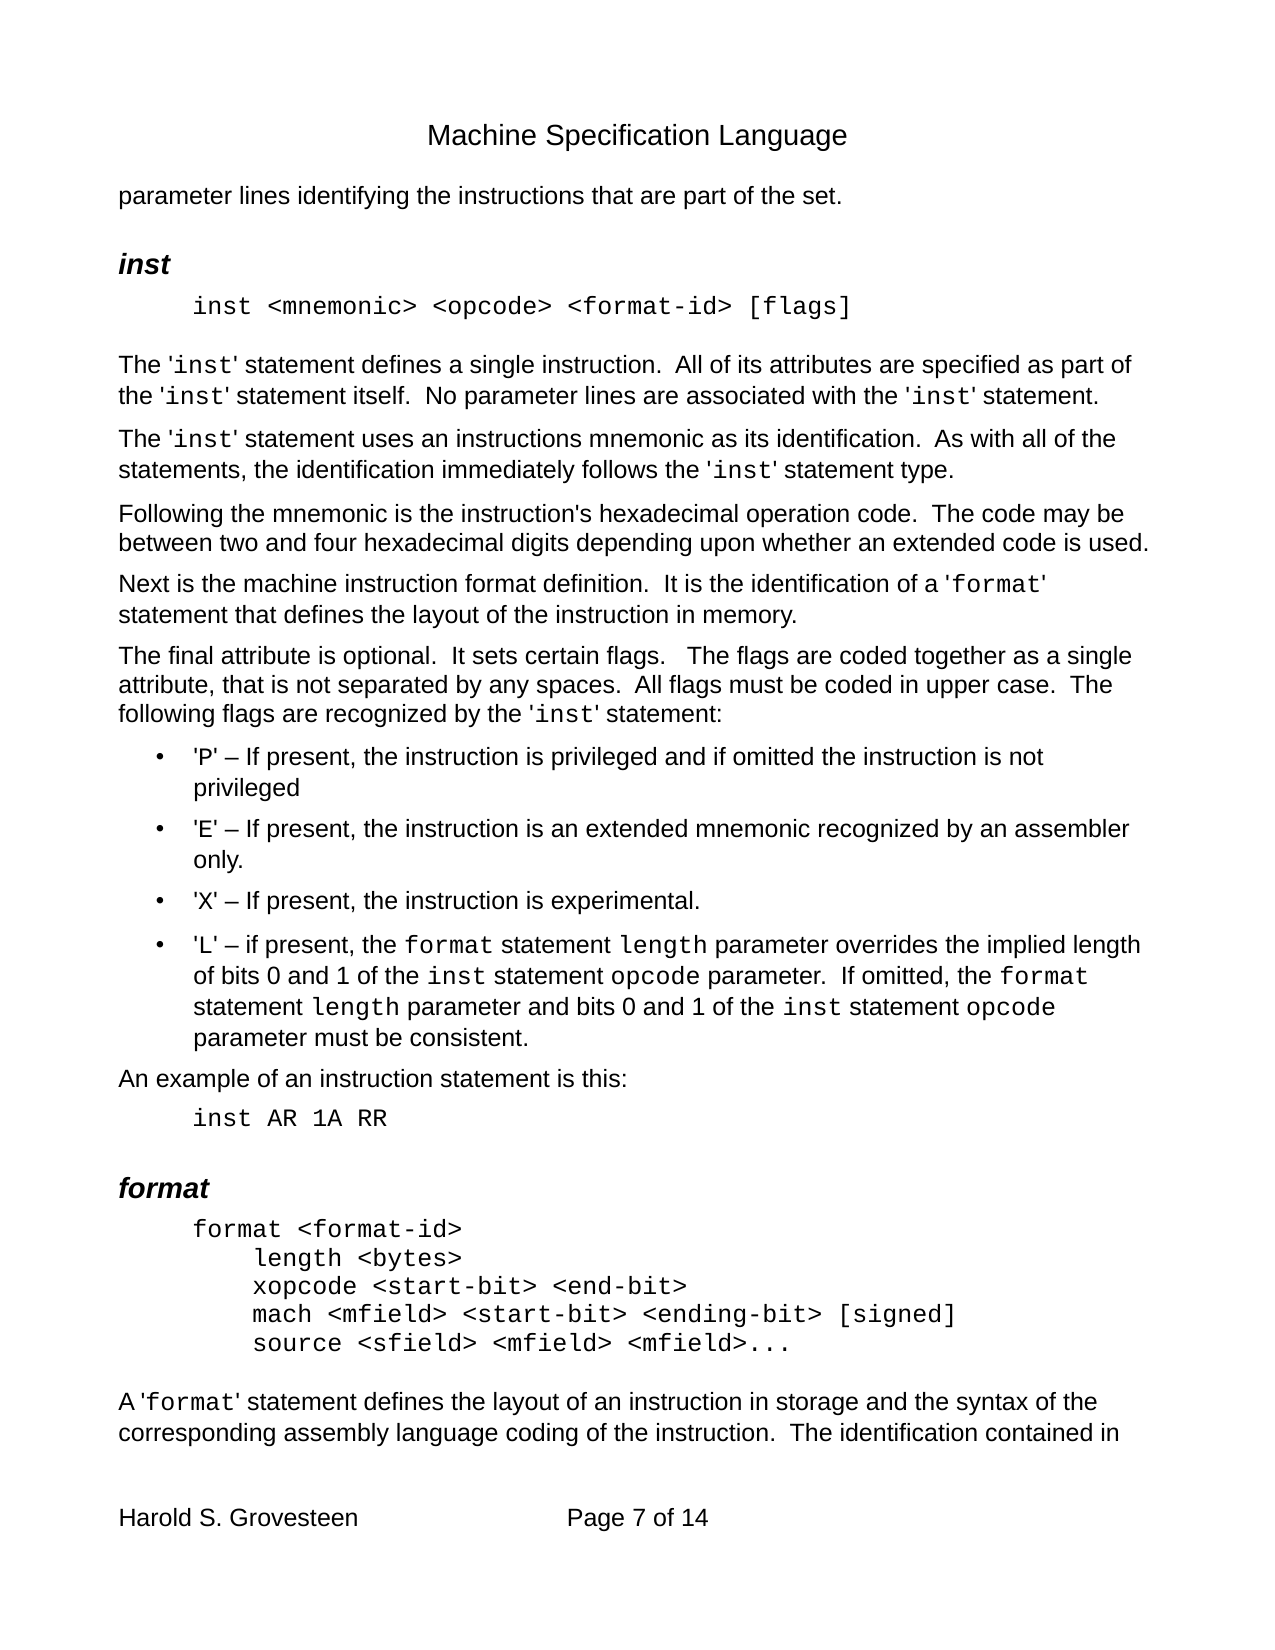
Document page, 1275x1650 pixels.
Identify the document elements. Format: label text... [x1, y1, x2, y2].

text The final attribute is optional. It sets certain flags. The flags are coded together as a single attribute, that is not separated by any spaces. All flags must be coded in upper case. The following flags are recognized by the 'inst' statement: [118, 641, 1157, 729]
text Next is the machine instruction format definition. It is the identification of a 'format' statement that defines the layout of the instruction in memory. [118, 569, 1157, 628]
text format <format-id> [192, 1217, 1157, 1245]
text mach <mfield> <start-bit> <ending-bit> [signed] [192, 1302, 1157, 1330]
text inst <mnemonic> <opcode> <format-id> [flags] [192, 293, 1157, 322]
list 'L' – if present, the format statement length parameter overrides the implied length of bits 0 and 1 of the inst statement opcode parameter. If omitted, the format statement length parameter and bits 0 and 1 of the inst statement opcode parameter must be consistent. [156, 930, 1157, 1051]
text inst AR 1A RR [192, 1105, 1157, 1133]
subtitle format [118, 1171, 1157, 1204]
list 'X' – If present, the instruction is experimental. [156, 886, 1157, 917]
text Following the mnemonic is the instruction's hexadecimal operation code. The code may be between two and four hexadecimal digits depending upon whether an extended code is used. [118, 499, 1157, 556]
text The 'inst' statement defines a single instruction. All of its attributes are specified as part of the 'inst' statement itself. No parameter lines are associated with the 'inst' statement. [118, 350, 1157, 412]
text An example of an instruction statement is this: [118, 1064, 1157, 1093]
text A 'format' statement defines the layout of an instruction in storage and the syntax of the corresponding assembly language coding of the instruction. The identification contained in [118, 1387, 1157, 1447]
text parameter lines identifying the instructions that are part of the set. [118, 181, 1157, 210]
text length <bytes> [192, 1245, 1157, 1274]
text source <sfield> <mfield> <mfield>... [192, 1330, 1157, 1359]
subtitle inst [118, 247, 1157, 281]
list 'E' – If present, the instruction is an extended mnemonic recognized by an assembler only. [156, 814, 1157, 874]
text The 'inst' statement uses an instructions mnemonic as its identification. As with all of the statements, the identification immediately follows the 'inst' statement type. [118, 424, 1157, 486]
list 'P' – If present, the instruction is privileged and if omitted the instruction is not privileged [156, 742, 1157, 802]
text xopcode <start-bit> <end-bit> [192, 1274, 1157, 1302]
